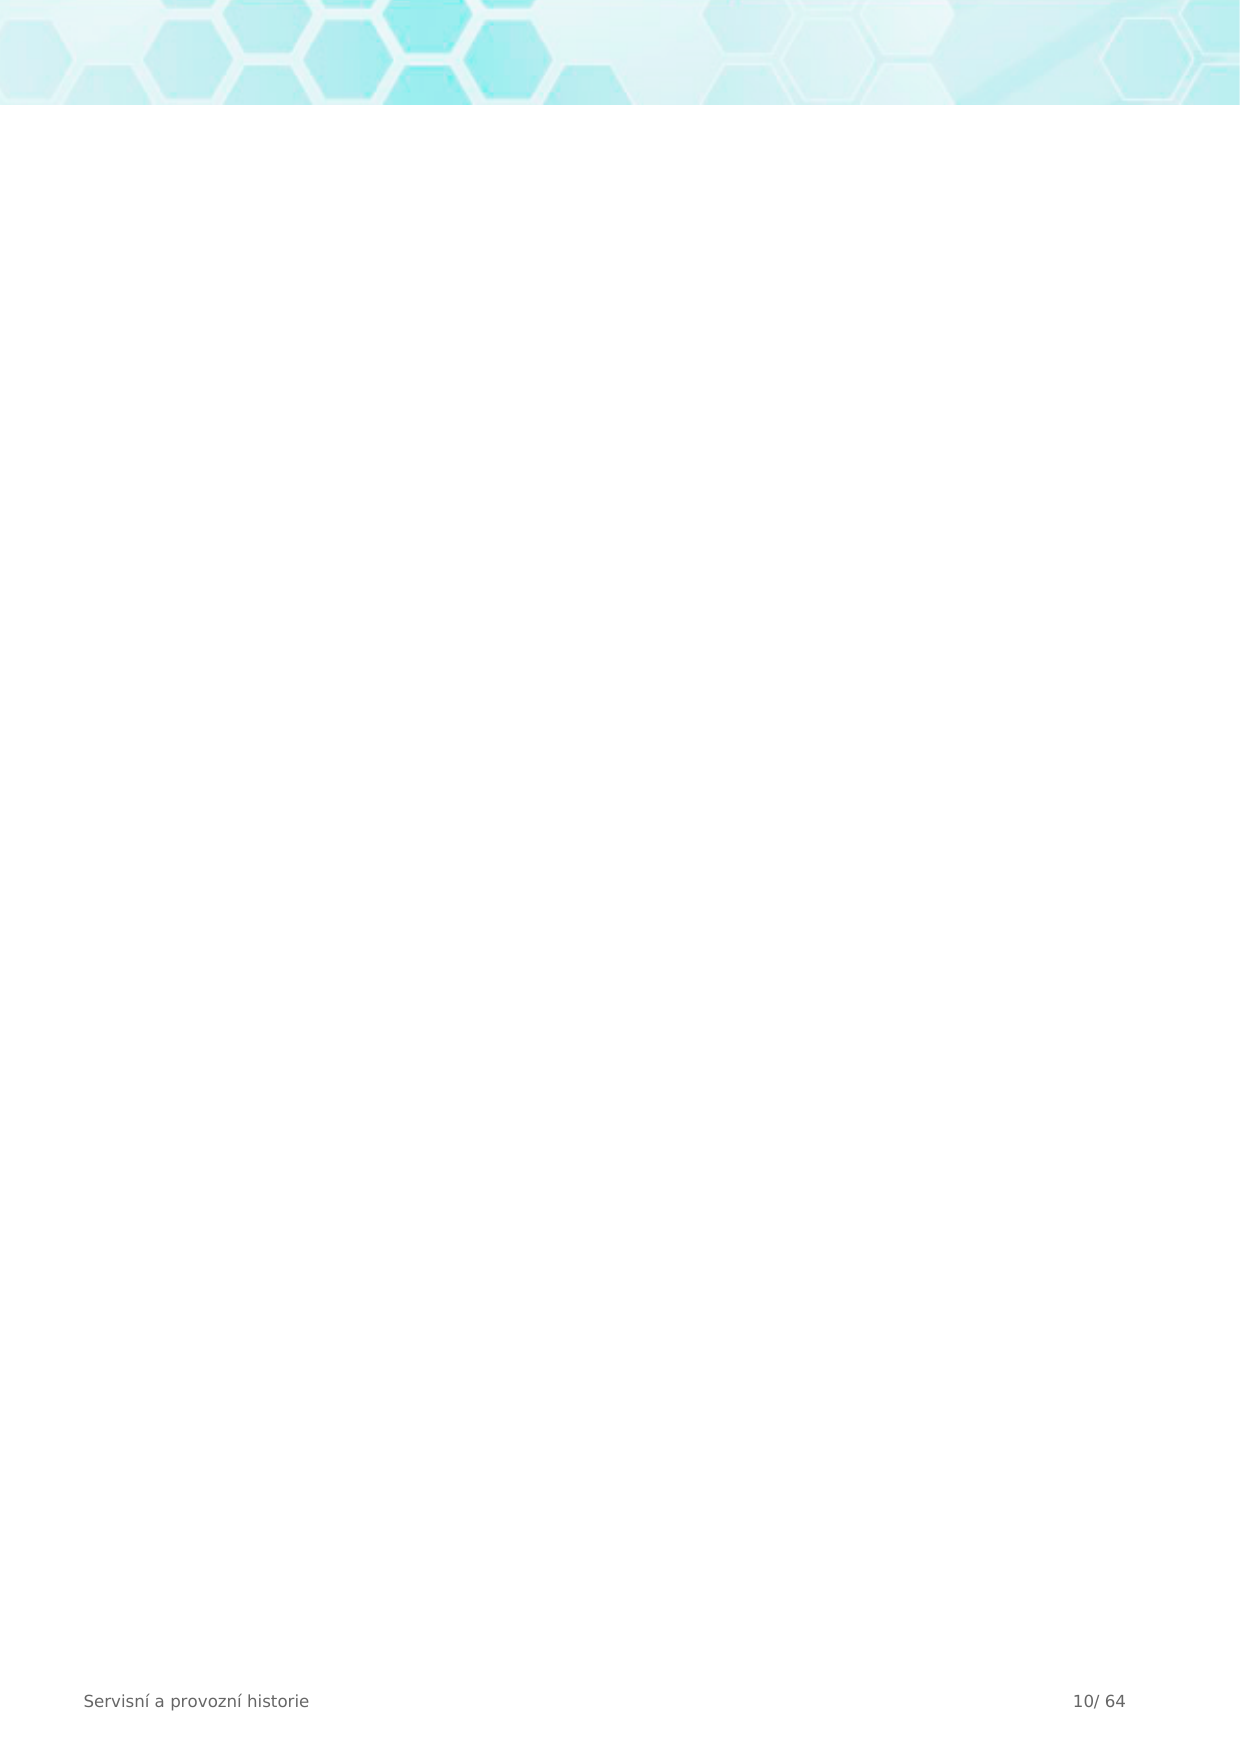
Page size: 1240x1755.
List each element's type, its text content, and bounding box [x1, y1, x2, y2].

table_cell [1094, 105, 1156, 1650]
table_cell [1156, 105, 1239, 1650]
table_cell / 64 [1094, 1650, 1156, 1754]
table_cell [83, 105, 925, 1650]
table_cell [1156, 1650, 1239, 1754]
table_cell Servisní a provozní historie [83, 1650, 925, 1754]
table_cell [925, 105, 1094, 1650]
table_cell 10 [925, 1650, 1094, 1754]
table_cell [0, 105, 83, 1650]
table_cell [0, 1650, 83, 1754]
